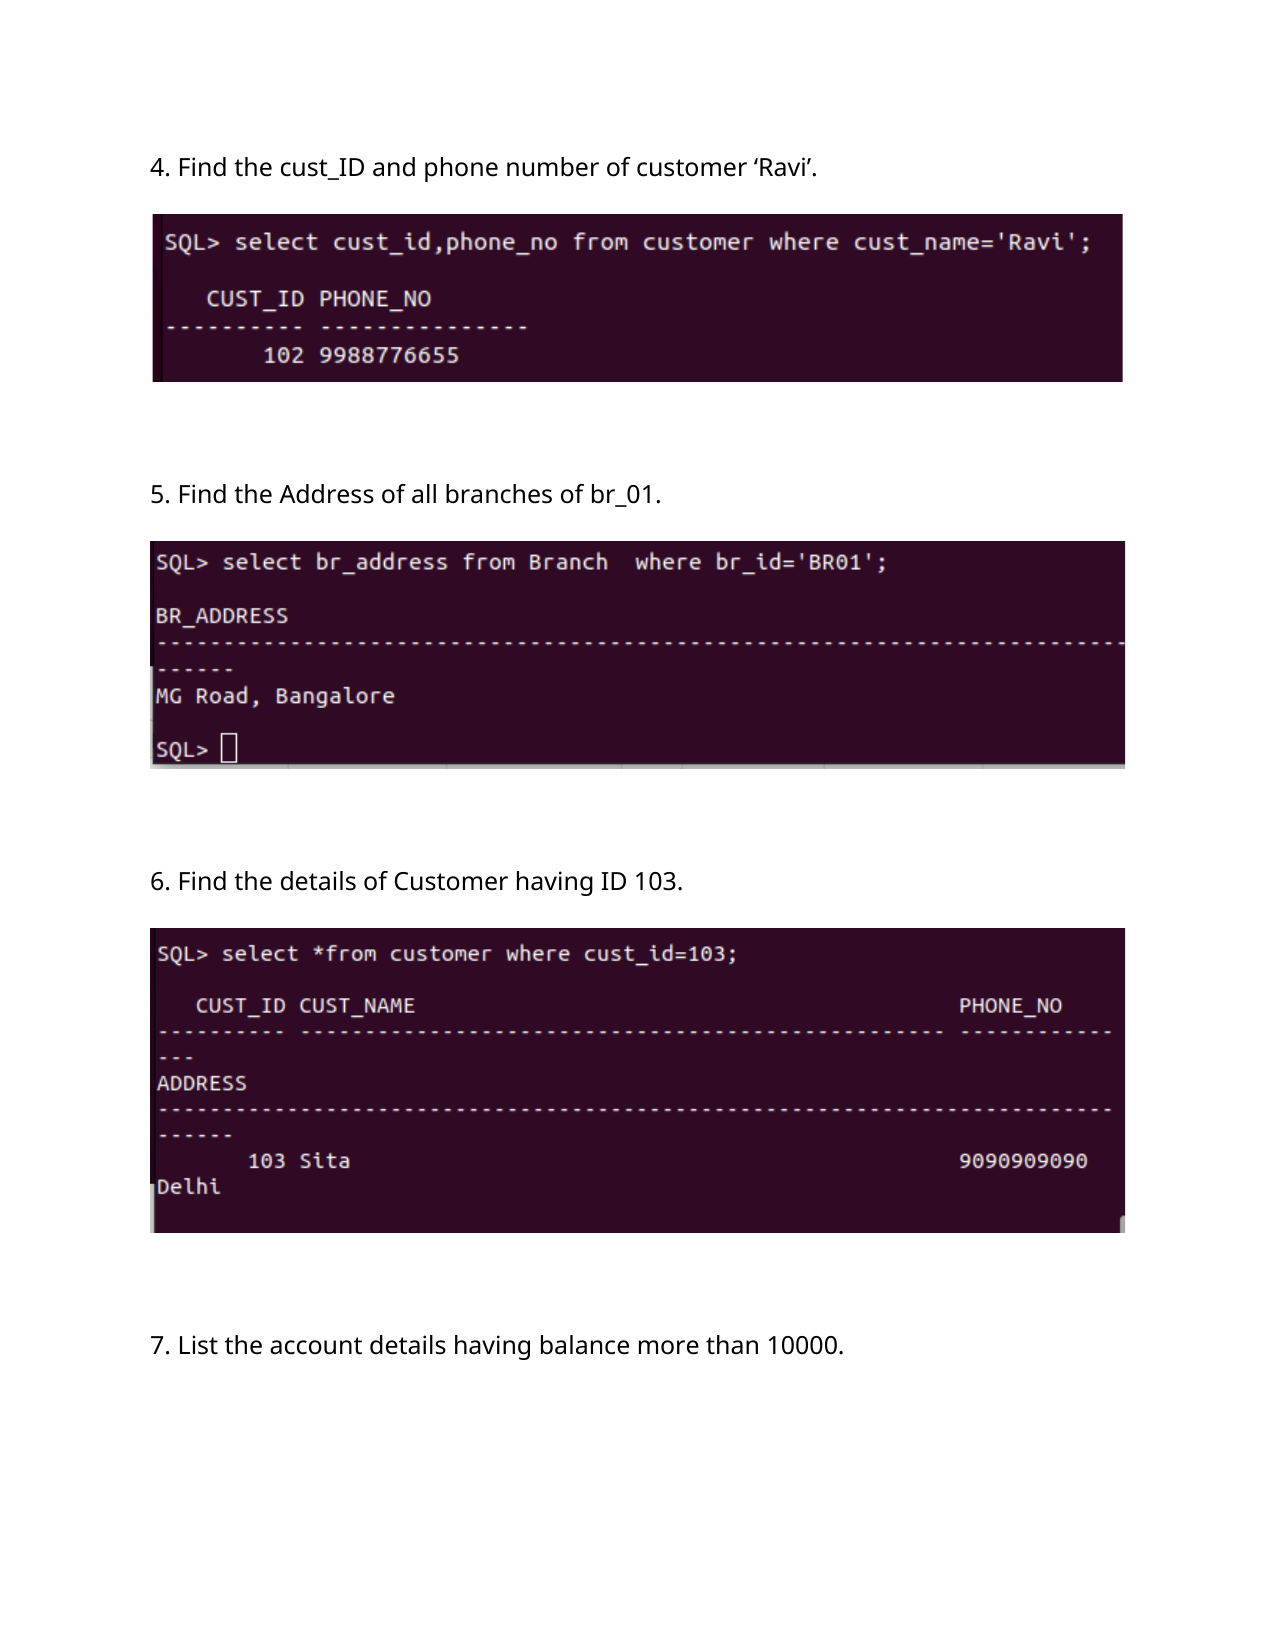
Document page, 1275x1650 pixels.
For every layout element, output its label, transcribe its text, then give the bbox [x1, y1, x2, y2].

picture [152, 214, 1123, 382]
picture [150, 928, 1125, 1233]
text 7. List the account details having balance more than 10000. [150, 1327, 1125, 1362]
picture [150, 541, 1125, 769]
text 6. Find the details of Customer having ID 103. [150, 864, 1125, 898]
text 4. Find the cust_ID and phone number of customer ‘Ravi’. [150, 150, 1125, 184]
text 5. Find the Address of all branches of br_01. [150, 477, 1125, 511]
